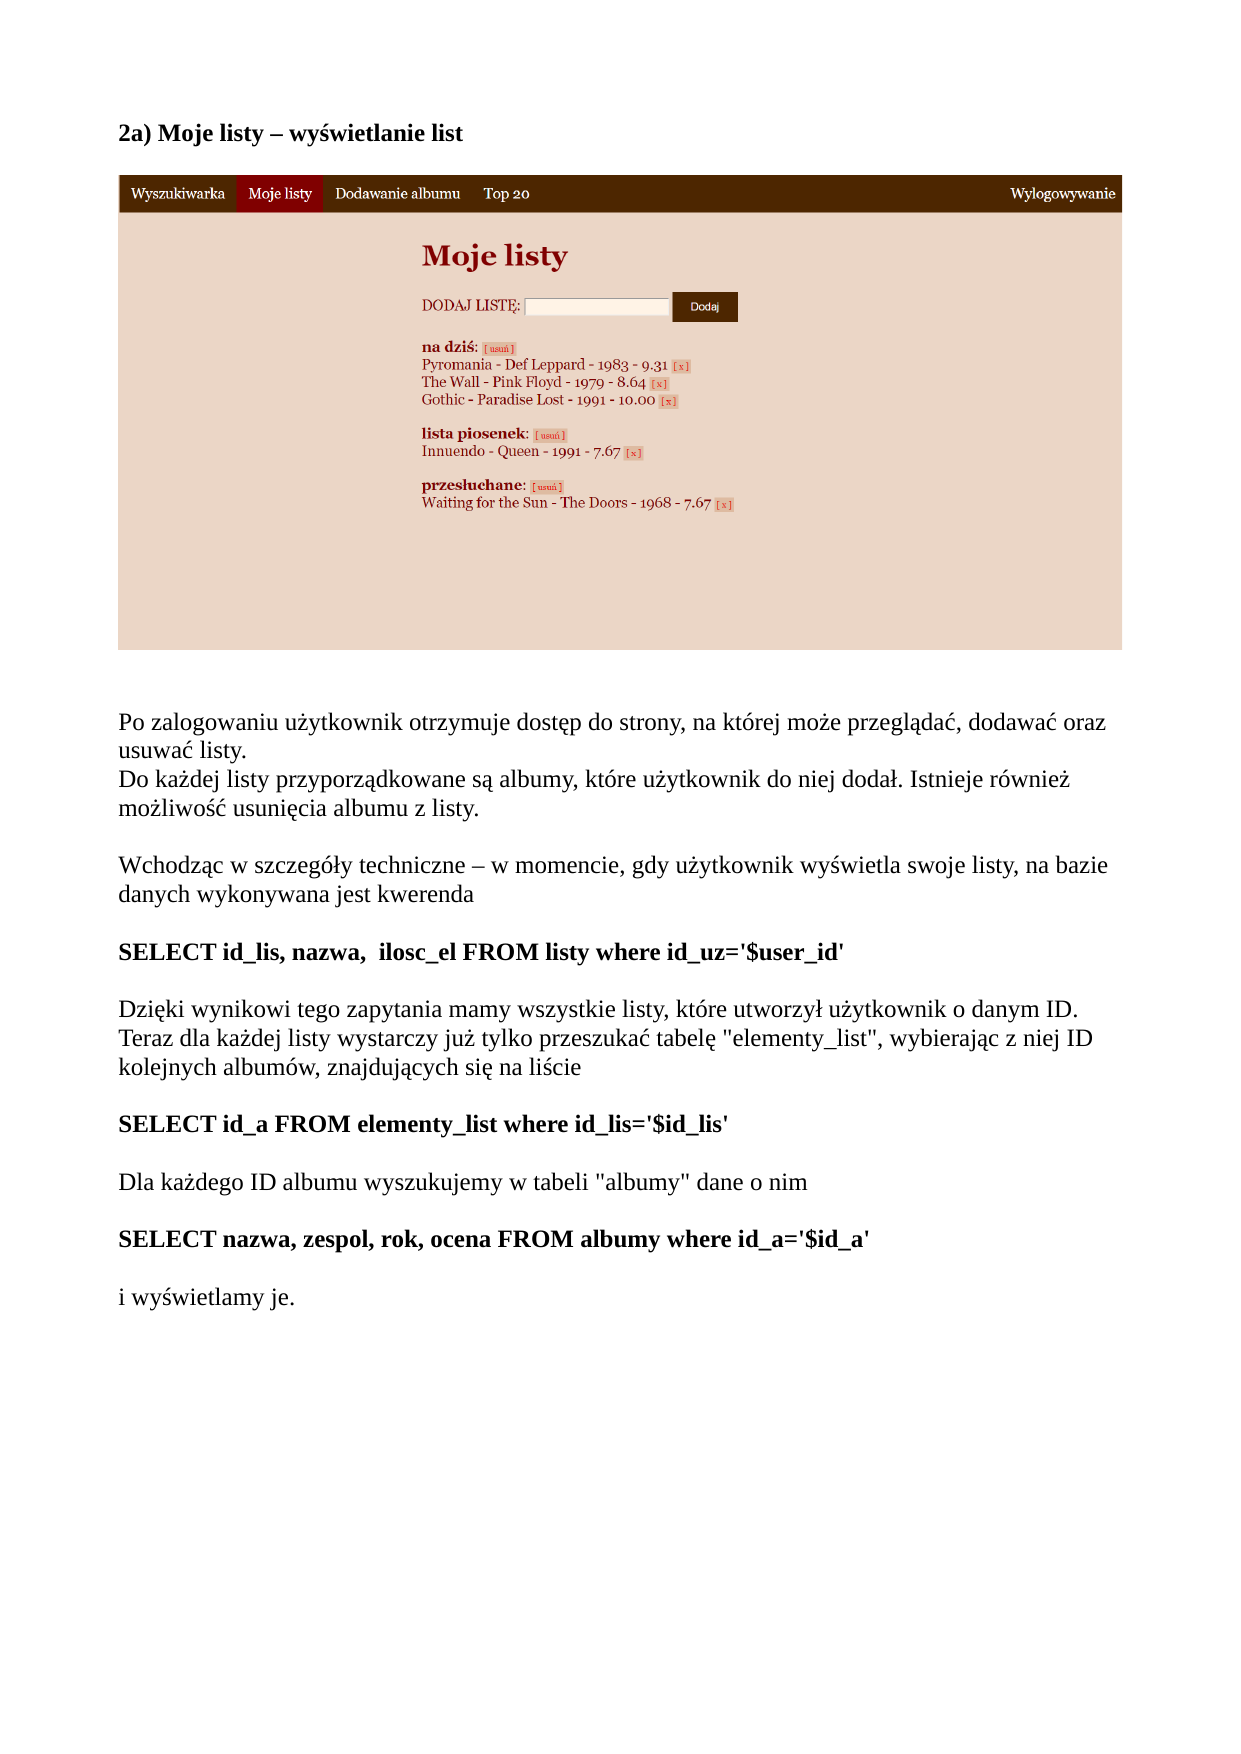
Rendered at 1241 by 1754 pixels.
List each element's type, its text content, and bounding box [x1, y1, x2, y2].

text 2a) Moje listy – wyświetlanie list [118, 118, 1122, 147]
text Teraz dla każdej listy wystarczy już tylko przeszukać tabelę "elementy_list", wybierając z niej ID kolejnych albumów, znajdujących się na liście [118, 1023, 1122, 1080]
text Dzięki wynikowi tego zapytania mamy wszystkie listy, które utworzył użytkownik o danym ID. [118, 994, 1122, 1023]
text Dla każdego ID albumu wyszukujemy w tabeli "albumy" dane o nim [118, 1167, 1122, 1195]
text SELECT id_a FROM elementy_list where id_lis='$id_lis' [118, 1109, 1122, 1138]
text SELECT id_lis, nazwa, ilosc_el FROM listy where id_uz='$user_id' [118, 937, 1122, 965]
text Po zalogowaniu użytkownik otrzymuje dostęp do strony, na której może przeglądać, dodawać oraz usuwać listy. [118, 707, 1122, 764]
picture [118, 175, 1123, 650]
text Do każdej listy przyporządkowane są albumy, które użytkownik do niej dodał. Istnieje również możliwość usunięcia albumu z listy. [118, 764, 1122, 822]
text Wchodząc w szczegóły techniczne – w momencie, gdy użytkownik wyświetla swoje listy, na bazie danych wykonywana jest kwerenda [118, 850, 1122, 908]
text i wyświetlamy je. [118, 1282, 1122, 1310]
text SELECT nazwa, zespol, rok, ocena FROM albumy where id_a='$id_a' [118, 1224, 1122, 1253]
